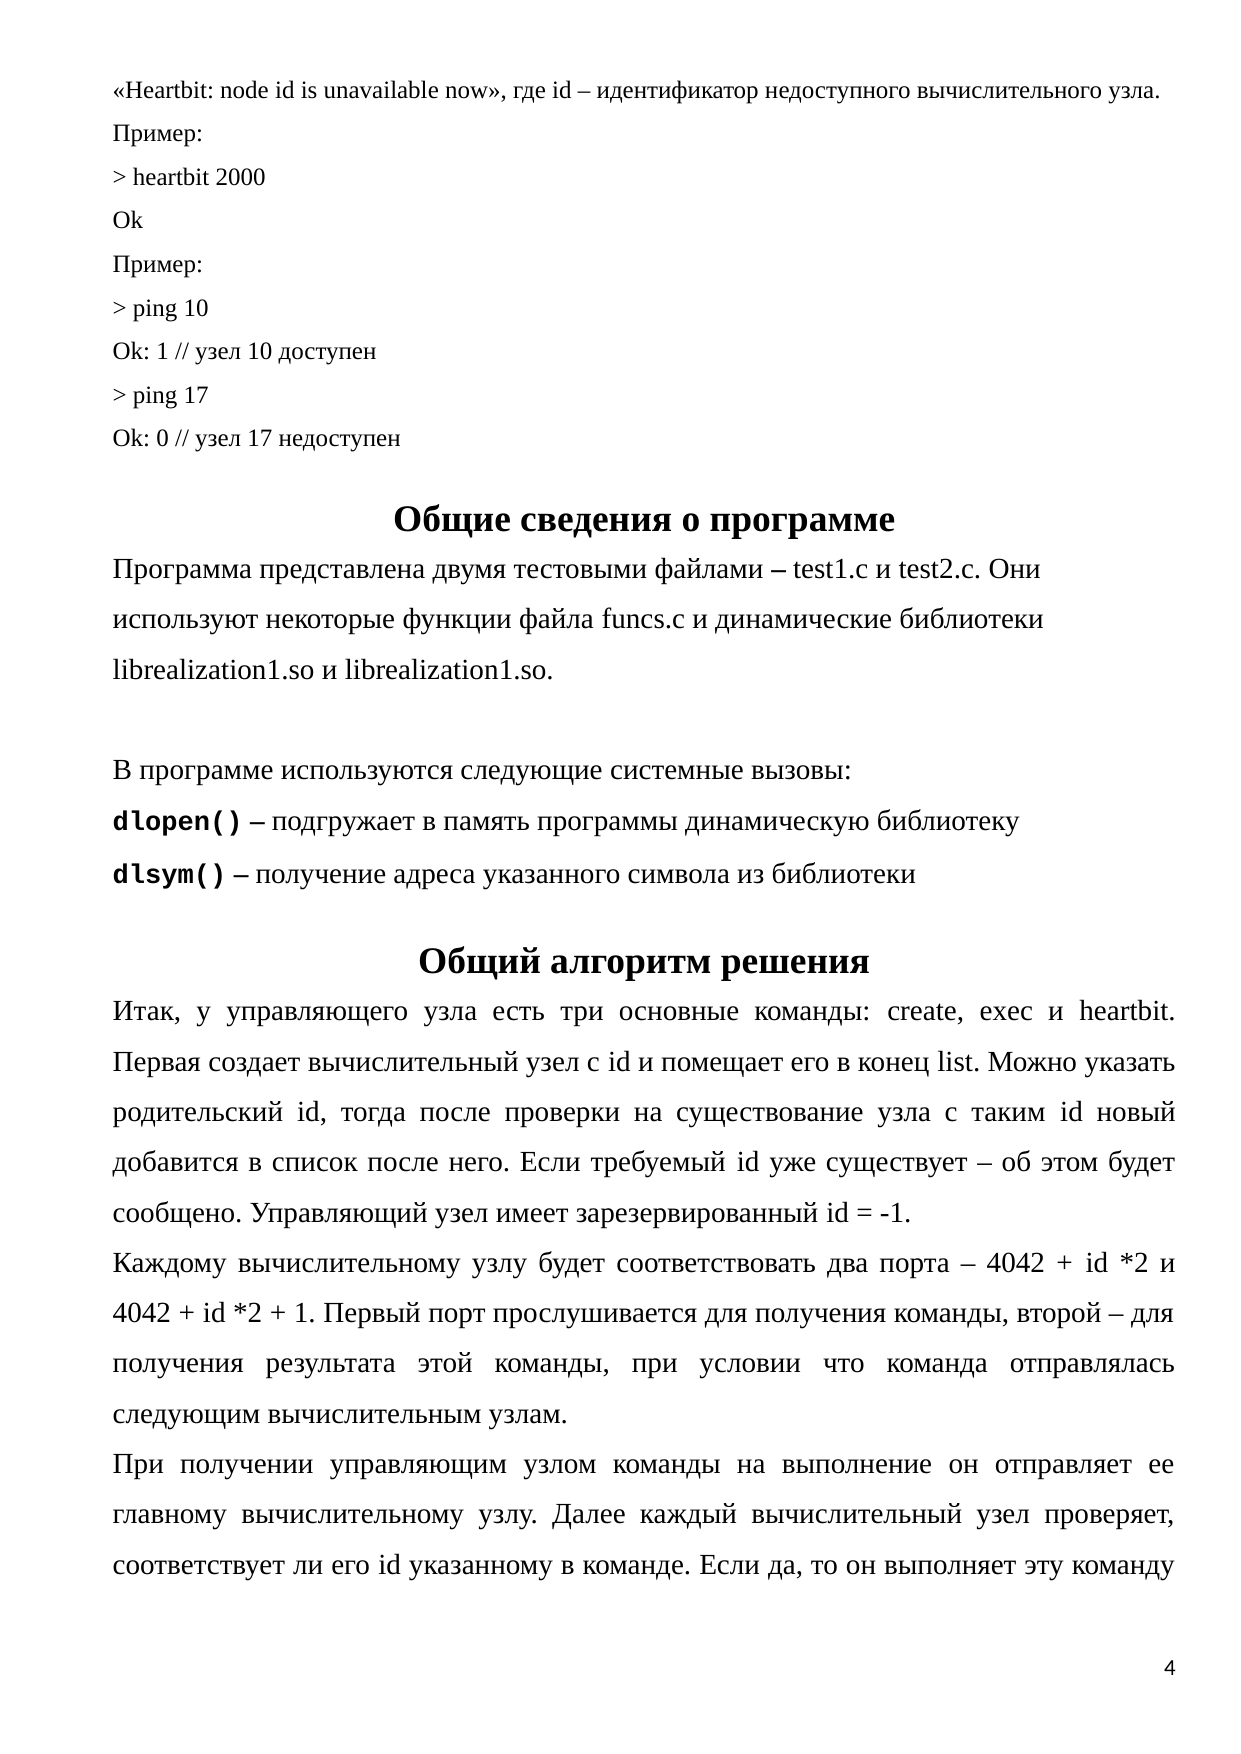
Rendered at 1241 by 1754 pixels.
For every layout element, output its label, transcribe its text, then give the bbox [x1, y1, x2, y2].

text Пример: [112, 249, 1176, 278]
text «Heartbit: node id is unavailable now», где id – идентификатор недоступного вычислительного узла. [112, 75, 1176, 104]
text В программе используются следующие системные вызовы: [112, 752, 1176, 786]
text При получении управляющим узлом команды на выполнение он отправляет ее главному вычислительному узлу. Далее каждый вычислительный узел проверяет, соответствует ли его id указанному в команде. Если да, то он выполняет эту команду [112, 1446, 1176, 1580]
text Пример: [112, 118, 1176, 147]
text Каждому вычислительному узлу будет соответствовать два порта – 4042 + id *2 и 4042 + id *2 + 1. Первый порт прослушивается для получения команды, второй – для получения результата этой команды, при условии что команда отправлялась следующим вычислительным узлам. [112, 1245, 1176, 1429]
text Программа представлена двумя тестовыми файлами – test1.c и test2.c. Они используют некоторые функции файла funcs.c и динамические библиотеки librealization1.so и librealization1.so. [112, 551, 1176, 685]
subtitle Общий алгоритм решения [112, 938, 1176, 982]
text > heartbit 2000 [112, 162, 1176, 191]
text > ping 17 [112, 380, 1176, 408]
text > ping 10 [112, 293, 1176, 321]
text dlsym() – получение адреса указанного символа из библиотеки [112, 856, 1176, 891]
text Ok: 0 // узел 17 недоступен [112, 423, 1176, 452]
subtitle Общие сведения о программе [112, 496, 1176, 539]
text dlopen() – подгружает в память программы динамическую библиотеку [112, 803, 1176, 838]
text Ok: 1 // узел 10 доступен [112, 336, 1176, 365]
text Ok [112, 206, 1176, 234]
text Итак, у управляющего узла есть три основные команды: create, exec и heartbit. Первая создает вычислительный узел с id и помещает его в конец list. Можно указать родительский id, тогда после проверки на существование узла с таким id новый добавится в список после него. Если требуемый id уже существует – об этом будет сообщено. Управляющий узел имеет зарезервированный id = -1. [112, 993, 1176, 1228]
